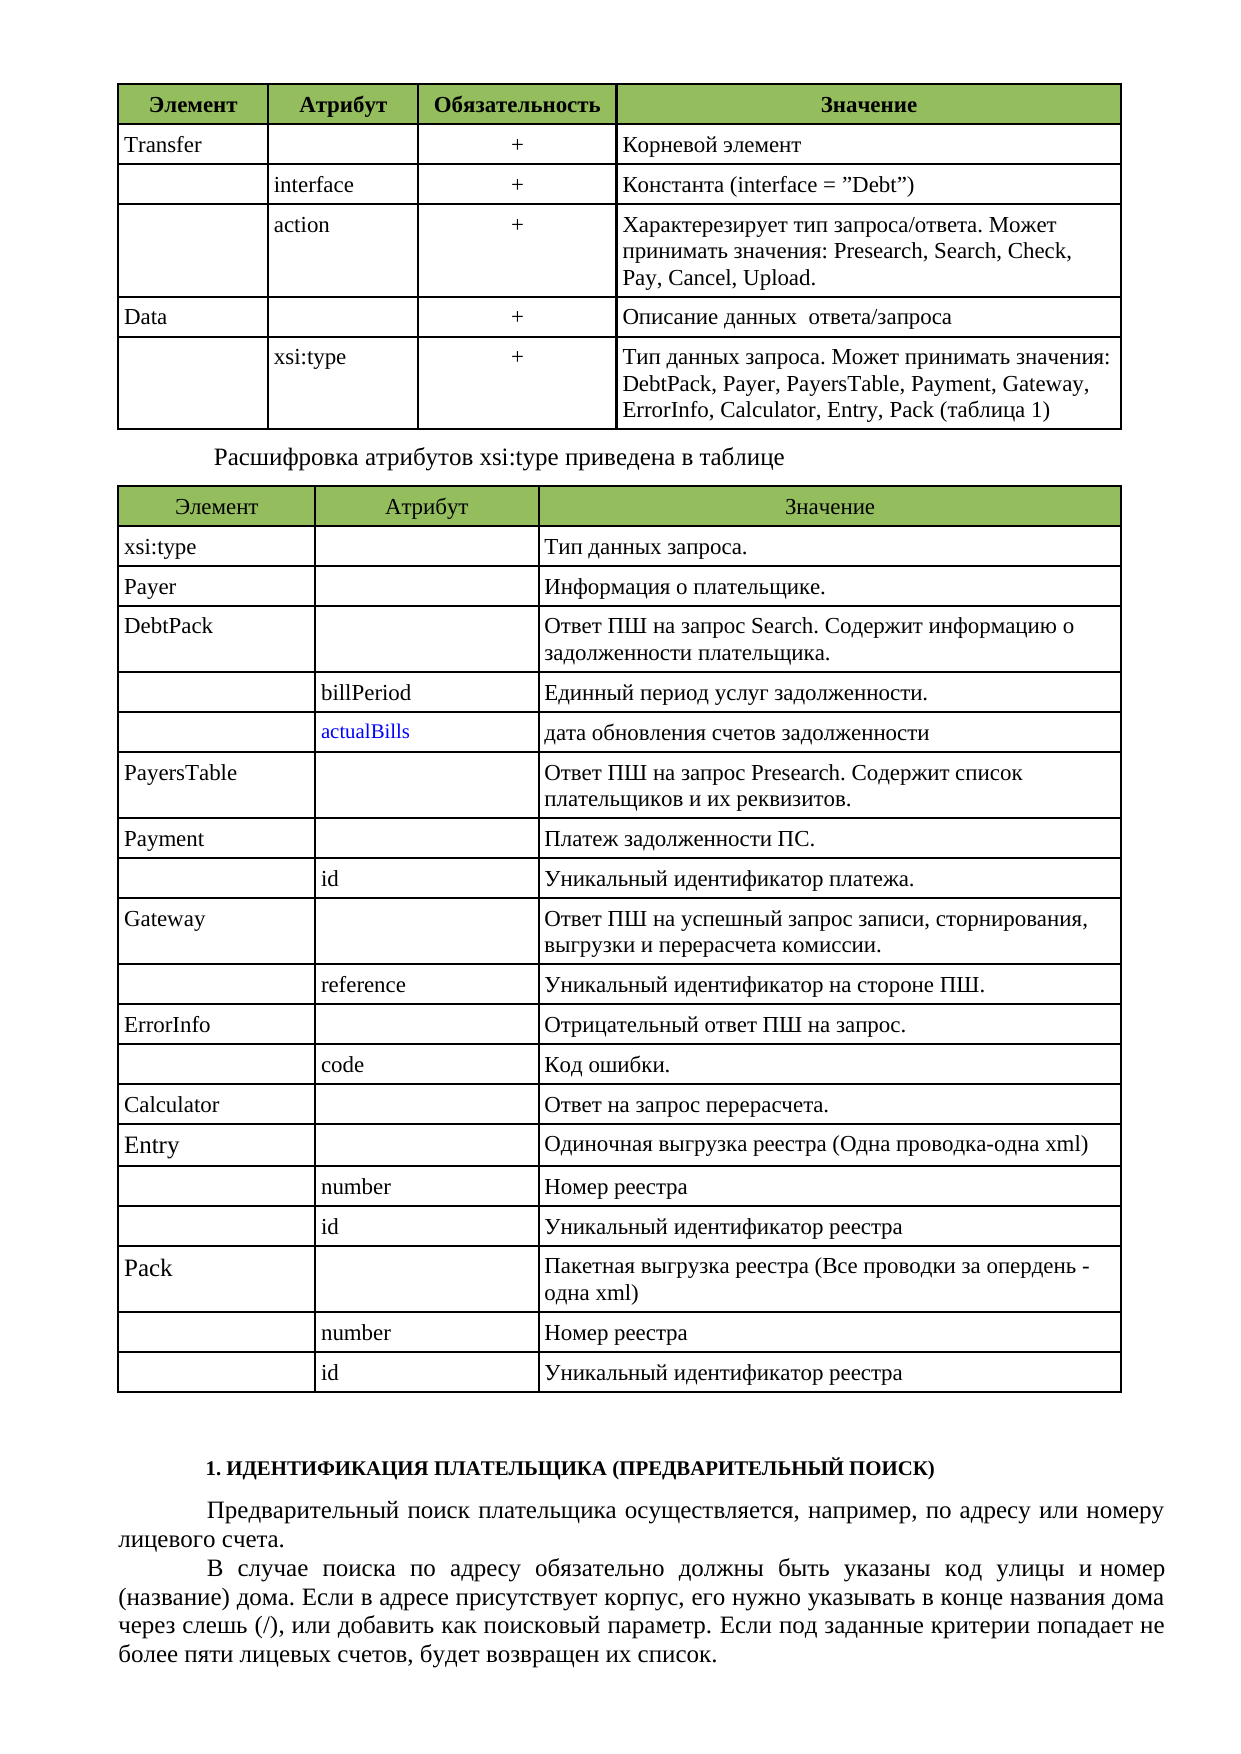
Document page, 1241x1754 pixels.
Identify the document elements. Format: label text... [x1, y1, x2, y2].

table_cell Уникальный идентификатор реестра [540, 1353, 1120, 1391]
table_cell Одиночная выгрузка реестра (Одна проводка-одна xml) [540, 1125, 1120, 1165]
table_cell [316, 1247, 538, 1311]
table_cell [316, 899, 538, 963]
table_cell + [419, 165, 615, 203]
table_cell [316, 567, 538, 605]
table_cell Data [119, 298, 267, 336]
table_cell id [316, 1353, 538, 1391]
table_cell дата обновления счетов задолженности [540, 713, 1120, 751]
table_cell id [316, 1207, 538, 1245]
table_cell Единный период услуг задолженности. [540, 673, 1120, 711]
table_cell + [419, 298, 615, 336]
table_cell billPeriod [316, 673, 538, 711]
text Предварительный поиск плательщика осуществляется, например, по адресу или номеру лицевого счета. [118, 1495, 1165, 1553]
table_cell [119, 205, 267, 296]
table_cell [119, 859, 314, 897]
table_cell Характерезирует тип запроса/ответа. Может принимать значения: Presearch, Search, Check, Pay, Cancel, Upload. [618, 205, 1120, 296]
table_cell Отрицательный ответ ПШ на запрос. [540, 1005, 1120, 1043]
table_cell actualBills [316, 713, 538, 751]
table_cell Payment [119, 819, 314, 857]
table_cell [316, 1085, 538, 1123]
table_cell code [316, 1045, 538, 1083]
table_cell [119, 1207, 314, 1245]
table_header Значение [540, 487, 1120, 525]
table_cell reference [316, 965, 538, 1003]
table_cell [316, 753, 538, 817]
table_cell [316, 607, 538, 671]
table_cell [316, 1125, 538, 1165]
table_header Обязательность [419, 85, 615, 123]
table_cell Информация о плательщике. [540, 567, 1120, 605]
table_cell Номер реестра [540, 1167, 1120, 1205]
table_cell Transfer [119, 125, 267, 163]
table_cell [119, 1353, 314, 1391]
table_cell Тип данных запроса. Может принимать значения: DebtPack, Payer, PayersTable, Payment, Gateway, ErrorInfo, Calculator, Entry, Pack (таблица 1) [618, 338, 1120, 428]
table_cell Номер реестра [540, 1313, 1120, 1351]
table_cell Описание данных ответа/запроса [618, 298, 1120, 336]
table_cell Уникальный идентификатор на стороне ПШ. [540, 965, 1120, 1003]
table_cell id [316, 859, 538, 897]
table_cell [119, 713, 314, 751]
table_cell Константа (interface = ”Debt”) [618, 165, 1120, 203]
table_cell xsi:type [119, 527, 314, 565]
table_cell Уникальный идентификатор платежа. [540, 859, 1120, 897]
table_cell Ответ ПШ на запрос Presearch. Содержит список плательщиков и их реквизитов. [540, 753, 1120, 817]
table_cell DebtPack [119, 607, 314, 671]
table_cell + [419, 205, 615, 296]
table_cell Ответ ПШ на успешный запрос записи, сторнирования, выгрузки и перерасчета комиссии. [540, 899, 1120, 963]
table_cell Платеж задолженности ПС. [540, 819, 1120, 857]
table_cell Payer [119, 567, 314, 605]
table_cell Ответ на запрос перерасчета. [540, 1085, 1120, 1123]
table_cell [269, 125, 417, 163]
table_cell [316, 527, 538, 565]
table_cell action [269, 205, 417, 296]
text В случае поиска по адресу обязательно должны быть указаны код улицы и номер (название) дома. Если в адресе присутствует корпус, его нужно указывать в конце названия дома через слешь (/), или добавить как поисковый параметр. Если под заданные критерии попадает не более пяти лицевых счетов, будет возвращен их список. [118, 1553, 1165, 1668]
subtitle 1. ИДЕНТИФИКАЦИЯ ПЛАТЕЛЬЩИКА (ПРЕДВАРИТЕЛЬНЫЙ ПОИСК) [119, 1456, 1165, 1480]
table_cell Уникальный идентификатор реестра [540, 1207, 1120, 1245]
table_cell [119, 1313, 314, 1351]
table_header Элемент [119, 85, 267, 123]
table_cell Gateway [119, 899, 314, 963]
table_cell [119, 1045, 314, 1083]
table_cell [119, 165, 267, 203]
table_cell Пакетная выгрузка реестра (Все проводки за опердень - одна xml) [540, 1247, 1120, 1311]
table_cell number [316, 1167, 538, 1205]
table_cell [119, 338, 267, 428]
text Расшифровка атрибутов xsi:type приведена в таблице [125, 442, 1162, 471]
table_header Элемент [119, 487, 314, 525]
table_cell [316, 819, 538, 857]
table_cell interface [269, 165, 417, 203]
table_cell [119, 965, 314, 1003]
table_cell [269, 298, 417, 336]
table_cell Pack [119, 1247, 314, 1311]
table_cell Тип данных запроса. [540, 527, 1120, 565]
table_cell [119, 673, 314, 711]
table_cell number [316, 1313, 538, 1351]
table_cell Entry [119, 1125, 314, 1165]
table_cell Ответ ПШ на запрос Search. Содержит информацию о задолженности плательщика. [540, 607, 1120, 671]
table_cell Код ошибки. [540, 1045, 1120, 1083]
table_header Атрибут [316, 487, 538, 525]
table_cell + [419, 125, 615, 163]
table_cell PayersTable [119, 753, 314, 817]
table_cell xsi:type [269, 338, 417, 428]
table_cell [316, 1005, 538, 1043]
table_cell Calculator [119, 1085, 314, 1123]
table_cell Корневой элемент [618, 125, 1120, 163]
table_cell [119, 1167, 314, 1205]
table_cell ErrorInfo [119, 1005, 314, 1043]
table_header Значение [618, 85, 1120, 123]
table_header Атрибут [269, 85, 417, 123]
table_cell + [419, 338, 615, 428]
